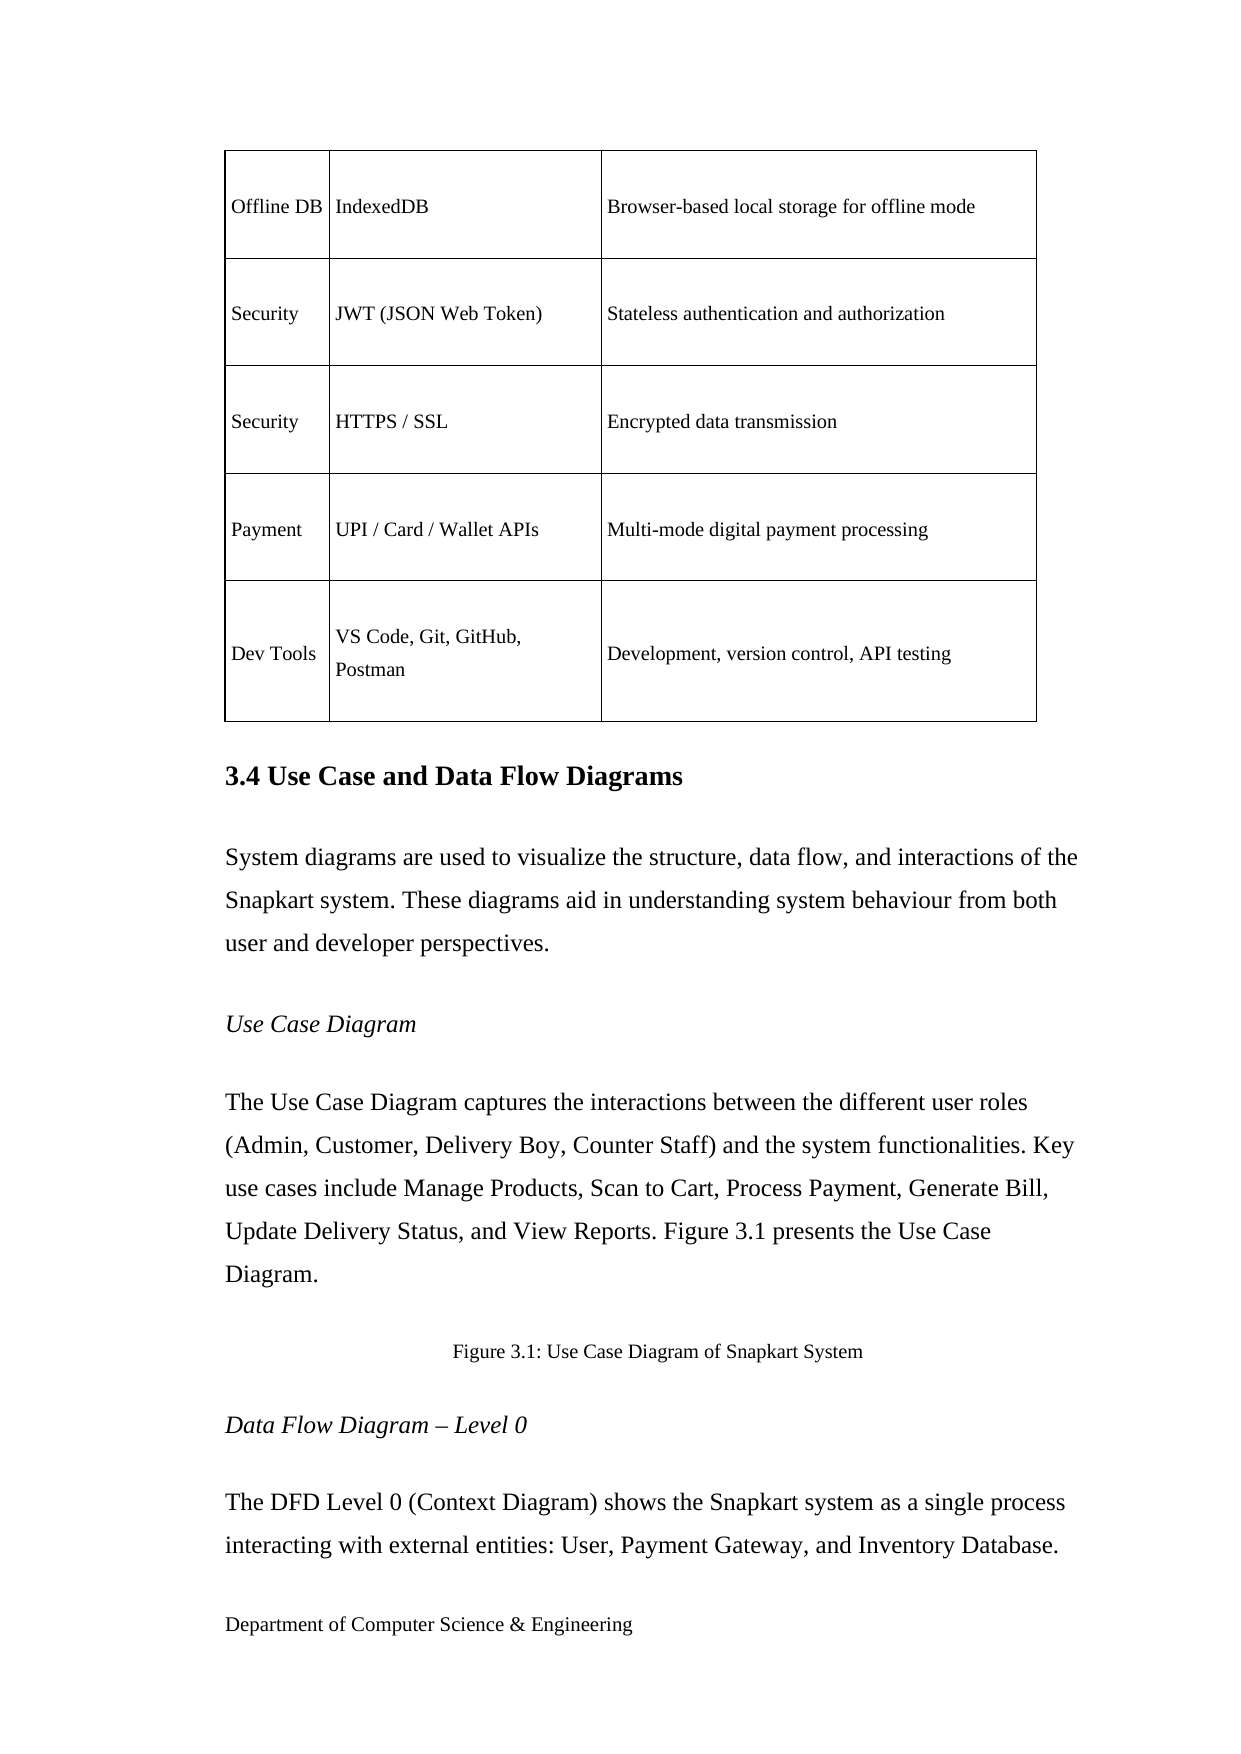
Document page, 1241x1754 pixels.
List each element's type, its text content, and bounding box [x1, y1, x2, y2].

table_cell Stateless authentication and authorization [602, 259, 1036, 365]
text 3.4 Use Case and Data Flow Diagrams [225, 759, 1090, 792]
table_cell HTTPS / SSL [330, 366, 601, 473]
table_cell Multi-mode digital payment processing [602, 474, 1036, 580]
text System diagrams are used to visualize the structure, data flow, and interactions of the Snapkart system. These diagrams aid in understanding system behaviour from both user and developer perspectives. [225, 842, 1090, 957]
table_cell Development, version control, API testing [602, 581, 1036, 721]
table_cell IndexedDB [330, 151, 601, 258]
text Figure 3.1: Use Case Diagram of Snapkart System [225, 1340, 1090, 1363]
text Use Case Diagram [225, 1009, 1090, 1038]
table_cell JWT (JSON Web Token) [330, 259, 601, 365]
table_cell UPI / Card / Wallet APIs [330, 474, 601, 580]
text The DFD Level 0 (Context Diagram) shows the Snapkart system as a single process interacting with external entities: User, Payment Gateway, and Inventory Database. [225, 1487, 1090, 1559]
table_cell Encrypted data transmission [602, 366, 1036, 473]
table_cell Security [226, 366, 329, 473]
text The Use Case Diagram captures the interactions between the different user roles (Admin, Customer, Delivery Boy, Counter Staff) and the system functionalities. Key use cases include Manage Products, Scan to Cart, Process Payment, Generate Bill, Update Delivery Status, and View Reports. Figure 3.1 presents the Use Case Diagram. [225, 1087, 1090, 1288]
table_cell Offline DB [226, 151, 329, 258]
table_cell Dev Tools [226, 581, 329, 721]
table_cell VS Code, Git, GitHub, Postman [330, 581, 601, 721]
table_cell Payment [226, 474, 329, 580]
table_cell Browser-based local storage for offline mode [602, 151, 1036, 258]
text Data Flow Diagram – Level 0 [225, 1410, 1090, 1438]
table_cell Security [226, 259, 329, 365]
